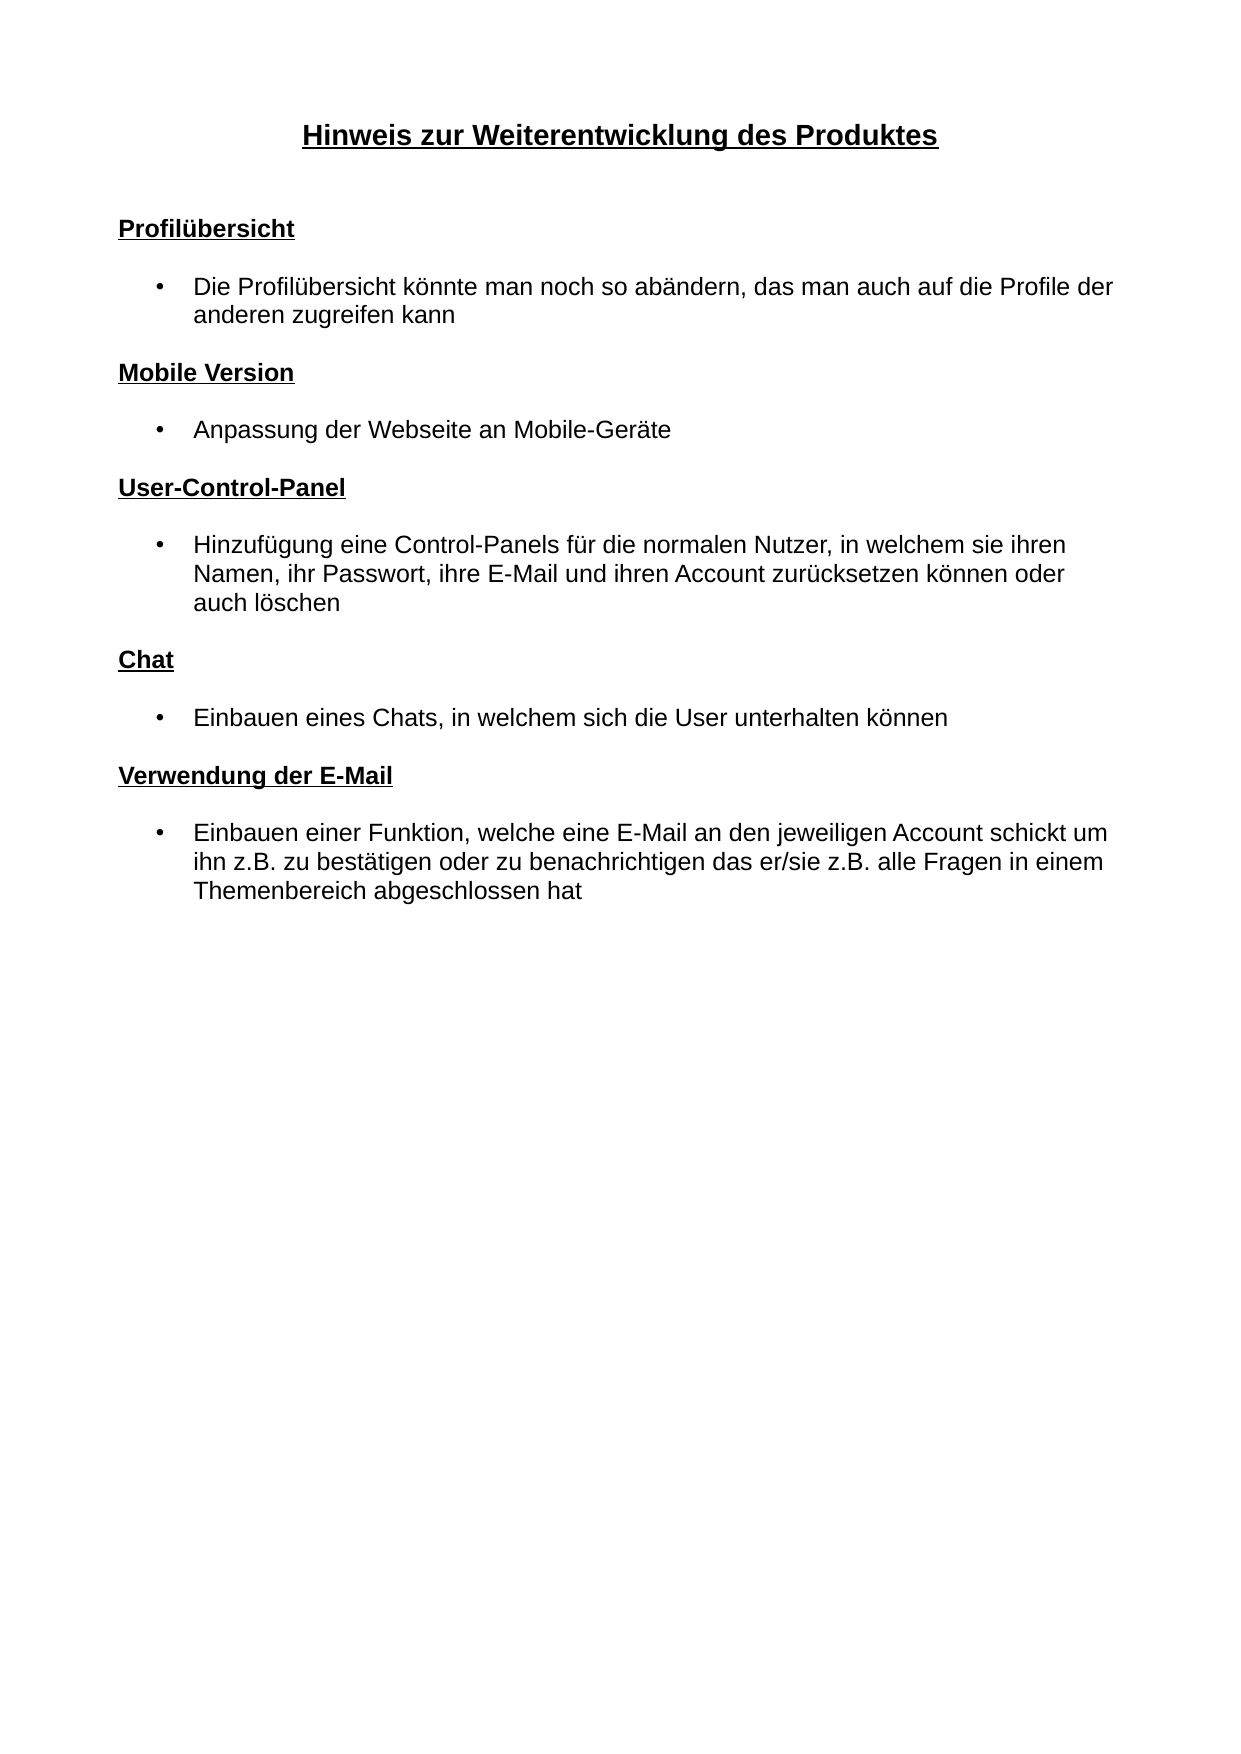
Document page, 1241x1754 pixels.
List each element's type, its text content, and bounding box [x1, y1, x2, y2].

list Die Profilübersicht könnte man noch so abändern, das man auch auf die Profile der anderen zugreifen kann [156, 271, 1122, 329]
list Einbauen eines Chats, in welchem sich die User unterhalten können [156, 703, 1122, 732]
text Profilübersicht [118, 214, 1122, 243]
text Chat [118, 646, 1122, 674]
text User-Control-Panel [118, 473, 1122, 502]
list Anpassung der Webseite an Mobile-Geräte [156, 415, 1122, 444]
list Einbauen einer Funktion, welche eine E-Mail an den jeweiligen Account schickt um ihn z.B. zu bestätigen oder zu benachrichtigen das er/sie z.B. alle Fragen in einem Themenbereich abgeschlossen hat [156, 818, 1122, 904]
text Mobile Version [118, 358, 1122, 387]
text Hinweis zur Weiterentwicklung des Produktes [118, 118, 1122, 152]
list Hinzufügung eine Control-Panels für die normalen Nutzer, in welchem sie ihren Namen, ihr Passwort, ihre E-Mail und ihren Account zurücksetzen können oder auch löschen [156, 530, 1122, 617]
text Verwendung der E-Mail [118, 761, 1122, 789]
